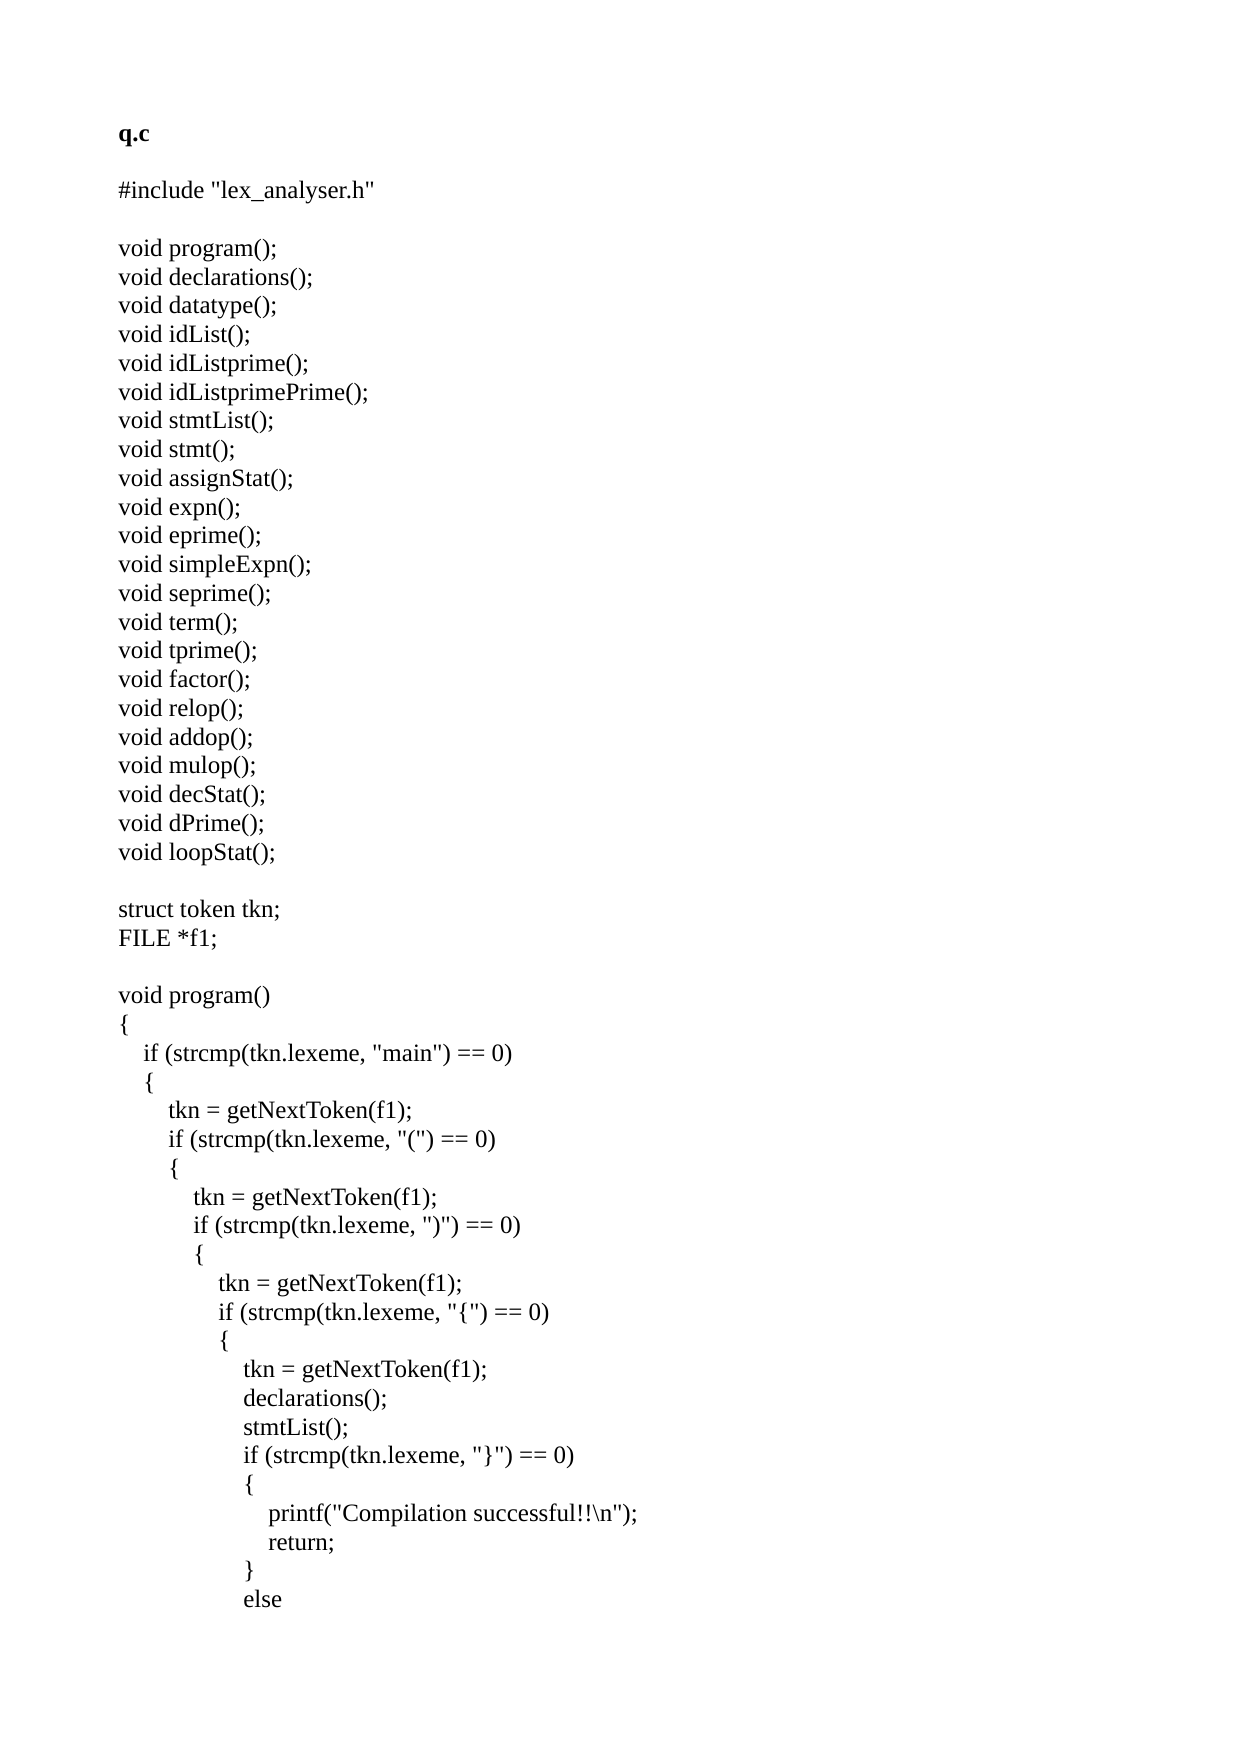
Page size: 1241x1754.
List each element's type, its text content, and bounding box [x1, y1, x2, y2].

text void factor(); [118, 664, 1122, 693]
text } [118, 1556, 1122, 1584]
text if (strcmp(tkn.lexeme, "}") == 0) [118, 1441, 1122, 1469]
text void eprime(); [118, 521, 1122, 549]
text void idList(); [118, 319, 1122, 348]
text void tprime(); [118, 636, 1122, 664]
text void datatype(); [118, 291, 1122, 319]
text if (strcmp(tkn.lexeme, "{") == 0) [118, 1297, 1122, 1326]
text void stmtList(); [118, 406, 1122, 434]
text { [118, 1326, 1122, 1354]
text if (strcmp(tkn.lexeme, "(") == 0) [118, 1124, 1122, 1153]
text void program() [118, 981, 1122, 1009]
text { [118, 1469, 1122, 1498]
text tkn = getNextToken(f1); [118, 1182, 1122, 1211]
text { [118, 1009, 1122, 1038]
text void mulop(); [118, 751, 1122, 779]
text void addop(); [118, 722, 1122, 751]
text { [118, 1239, 1122, 1268]
text { [118, 1153, 1122, 1182]
text void expn(); [118, 492, 1122, 521]
text void seprime(); [118, 578, 1122, 607]
text tkn = getNextToken(f1); [118, 1268, 1122, 1297]
text void dPrime(); [118, 808, 1122, 837]
text stmtList(); [118, 1412, 1122, 1441]
text void declarations(); [118, 262, 1122, 291]
text void decStat(); [118, 779, 1122, 808]
text return; [118, 1527, 1122, 1556]
text if (strcmp(tkn.lexeme, "main") == 0) [118, 1038, 1122, 1067]
text void idListprime(); [118, 348, 1122, 377]
text if (strcmp(tkn.lexeme, ")") == 0) [118, 1211, 1122, 1239]
text void assignStat(); [118, 463, 1122, 492]
text { [118, 1067, 1122, 1096]
text FILE *f1; [118, 923, 1122, 952]
text tkn = getNextToken(f1); [118, 1096, 1122, 1124]
text void term(); [118, 607, 1122, 636]
text tkn = getNextToken(f1); [118, 1354, 1122, 1383]
text void relop(); [118, 693, 1122, 722]
text q.c [118, 118, 1122, 147]
text void stmt(); [118, 434, 1122, 463]
text void idListprimePrime(); [118, 377, 1122, 406]
text struct token tkn; [118, 894, 1122, 923]
text printf("Compilation successful!!\n"); [118, 1498, 1122, 1527]
text void program(); [118, 233, 1122, 262]
text #include "lex_analyser.h" [118, 176, 1122, 204]
text void simpleExpn(); [118, 549, 1122, 578]
text else [118, 1584, 1122, 1613]
text declarations(); [118, 1383, 1122, 1412]
text void loopStat(); [118, 837, 1122, 866]
